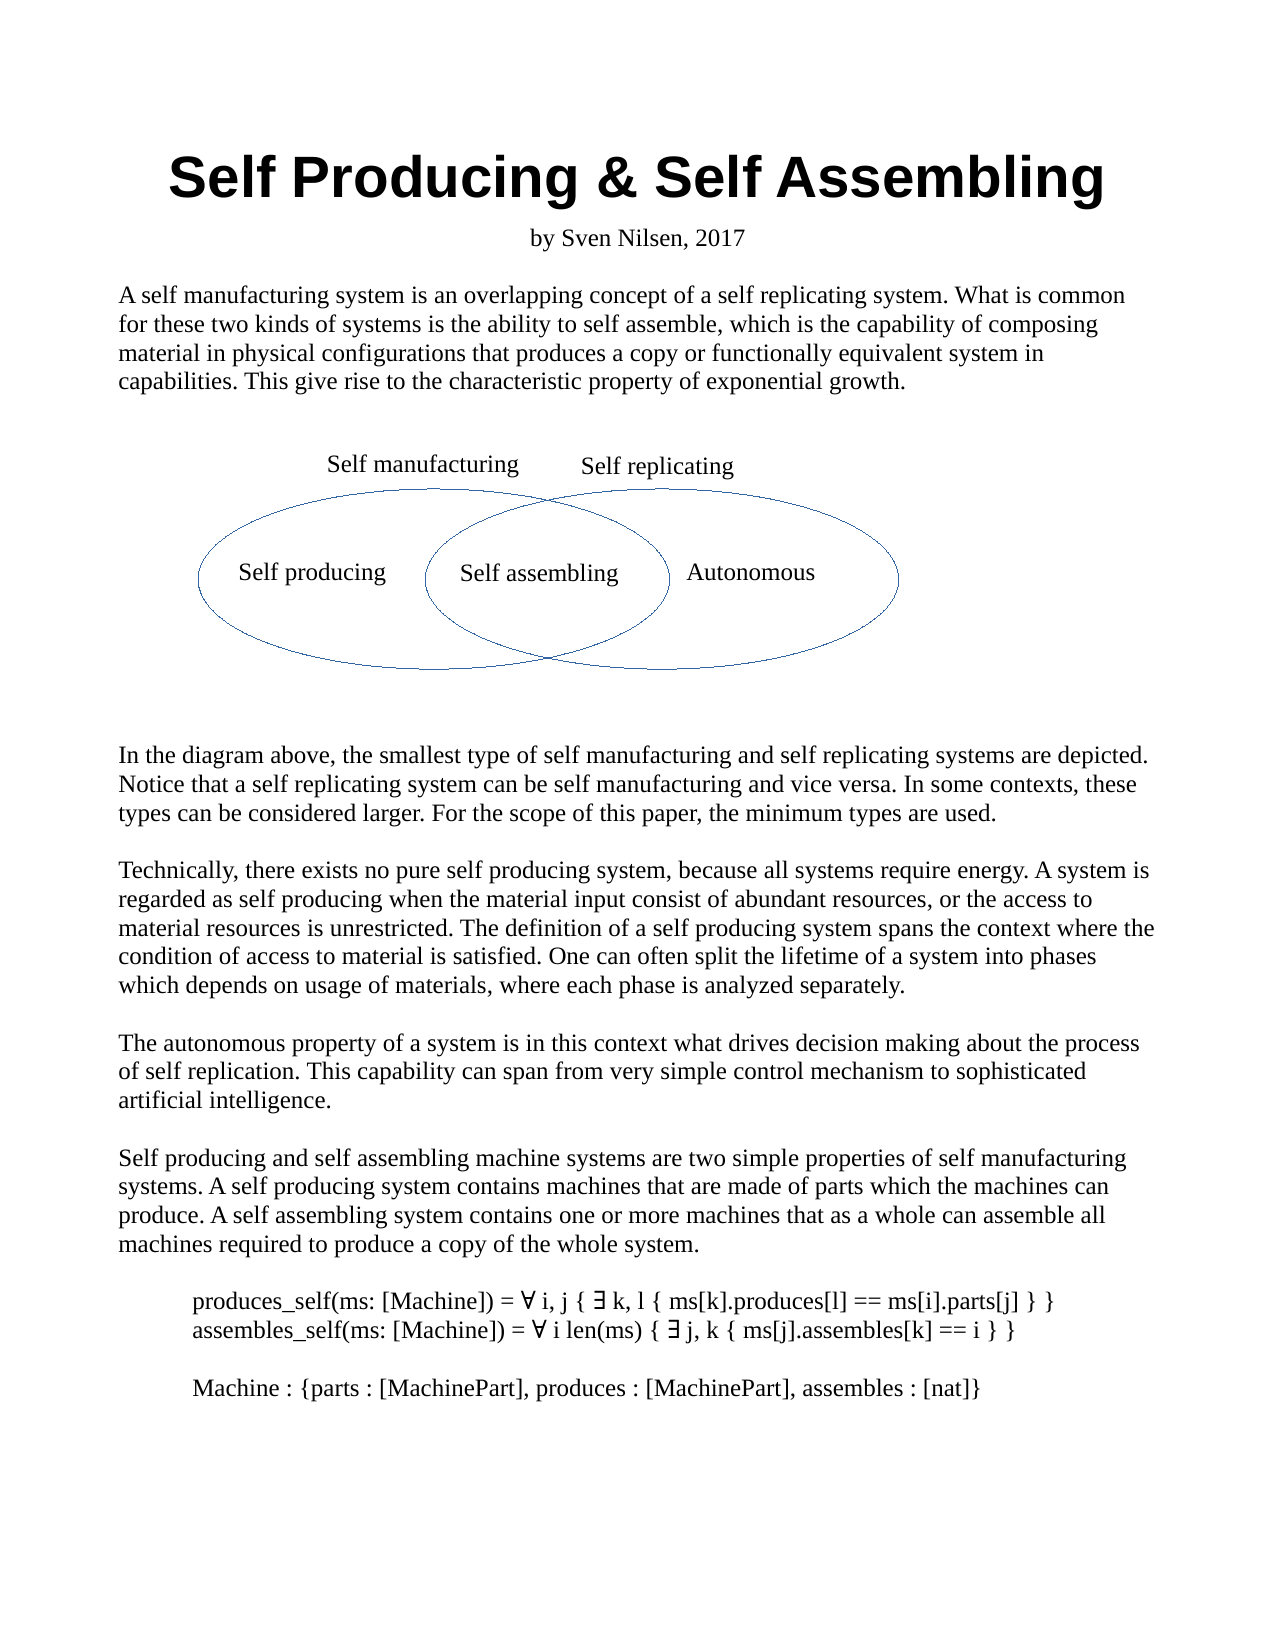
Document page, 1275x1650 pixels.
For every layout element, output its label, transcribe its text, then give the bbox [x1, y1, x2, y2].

text Machine : {parts : [MachinePart], produces : [MachinePart], assembles : [nat]} [118, 1373, 1157, 1401]
text Technically, there exists no pure self producing system, because all systems require energy. A system is regarded as self producing when the material input consist of abundant resources, or the access to material resources is unrestricted. The definition of a self producing system spans the context where the condition of access to material is satisfied. One can often split the lifetime of a system into phases which depends on usage of materials, where each phase is analyzed separately. [118, 855, 1157, 999]
text Self producing and self assembling machine systems are two simple properties of self manufacturing systems. A self producing system contains machines that are made of parts which the machines can produce. A self assembling system contains one or more machines that as a whole can assemble all machines required to produce a copy of the whole system. [118, 1143, 1157, 1258]
title Self Producing & Self Assembling [118, 143, 1157, 210]
text by Sven Nilsen, 2017 [118, 223, 1157, 251]
text The autonomous property of a system is in this context what drives decision making about the process of self replication. This capability can span from very simple control mechanism to sophisticated artificial intelligence. [118, 1028, 1157, 1114]
text In the diagram above, the smallest type of self manufacturing and self replicating systems are depicted. Notice that a self replicating system can be self manufacturing and vice versa. In some contexts, these types can be considered larger. For the scope of this paper, the minimum types are used. [118, 740, 1157, 826]
text produces_self(ms: [Machine]) = ∀ i, j { ∃ k, l { ms[k].produces[l] == ms[i].parts[j] } } [118, 1286, 1157, 1315]
text A self manufacturing system is an overlapping concept of a self replicating system. What is common for these two kinds of systems is the ability to self assemble, which is the capability of composing material in physical configurations that produces a copy or functionally equivalent system in capabilities. This give rise to the characteristic property of exponential growth. [118, 280, 1157, 395]
text assembles_self(ms: [Machine]) = ∀ i len(ms) { ∃ j, k { ms[j].assembles[k] == i } } [118, 1315, 1157, 1344]
